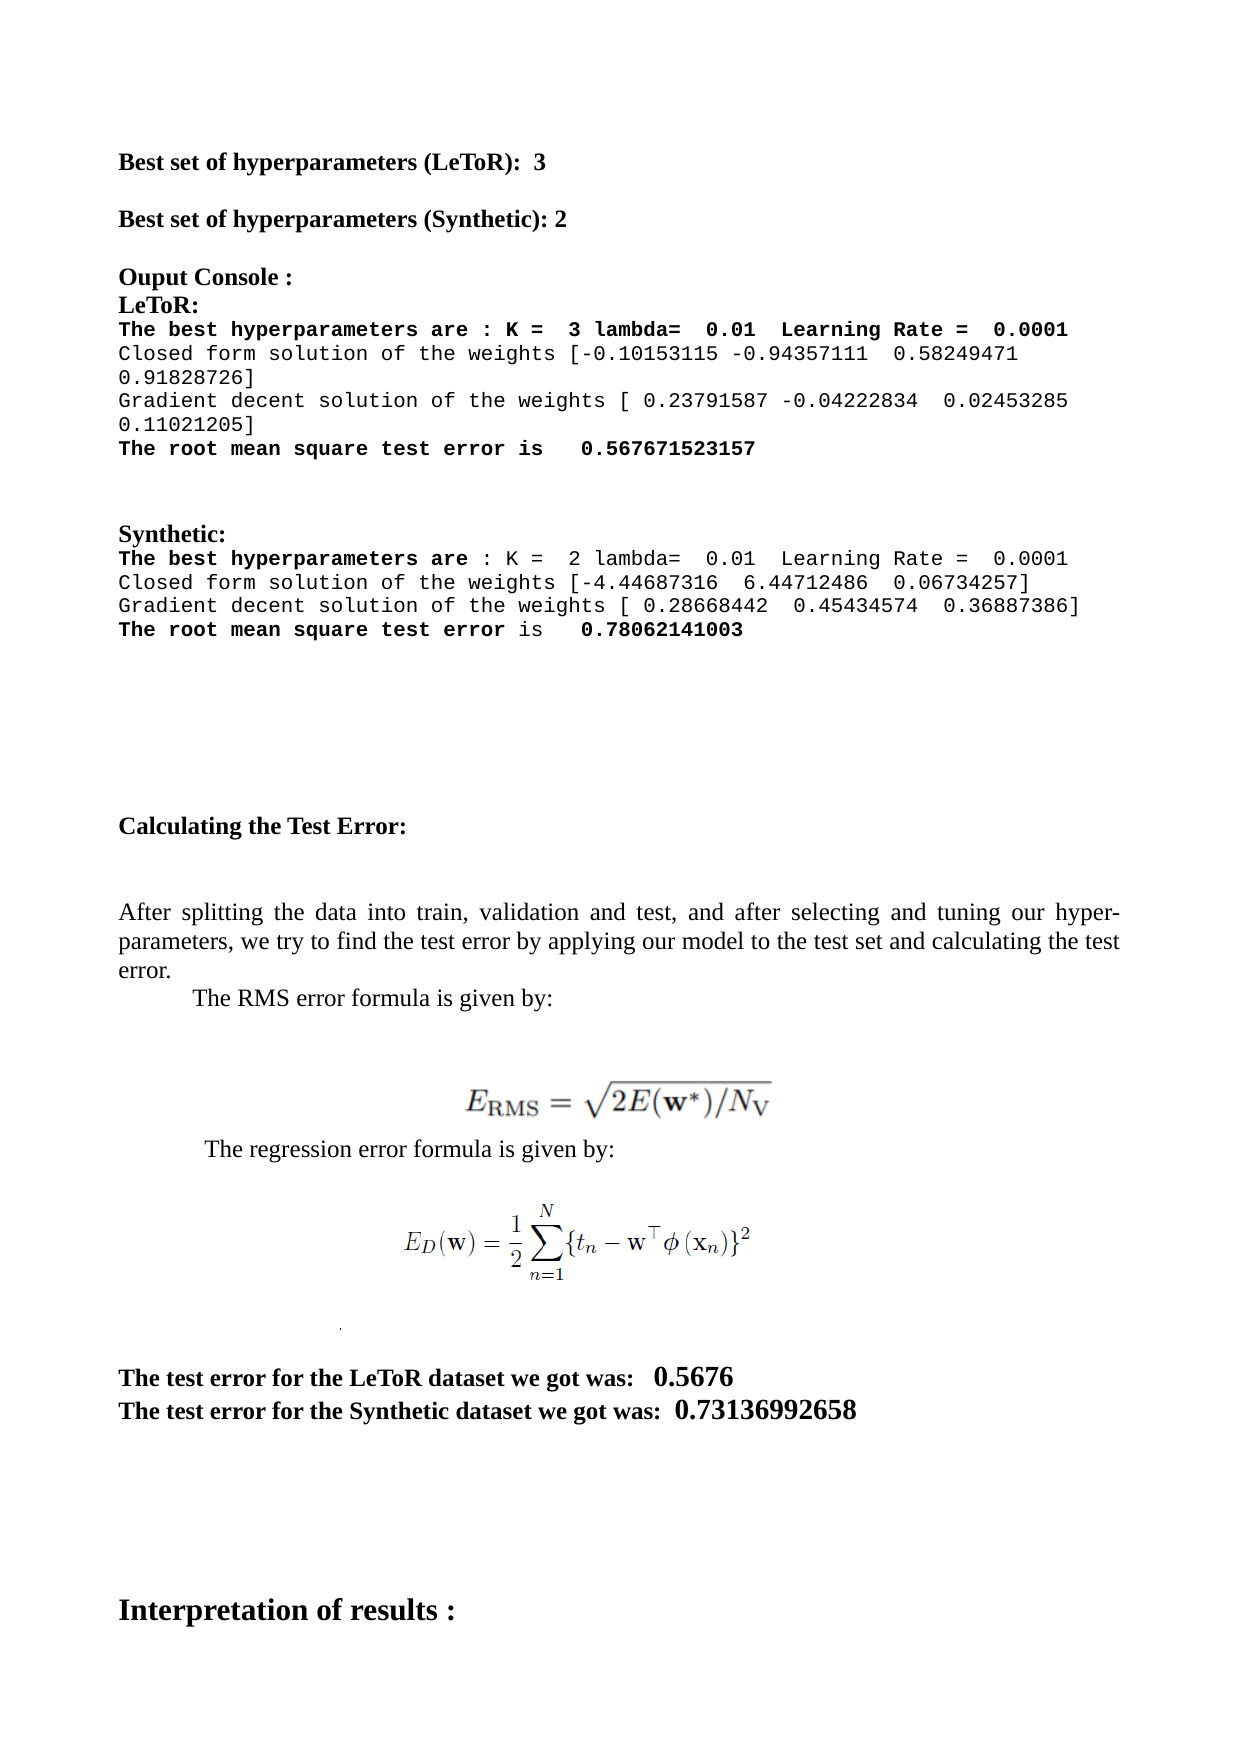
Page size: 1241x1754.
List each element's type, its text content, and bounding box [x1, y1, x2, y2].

text Gradient decent solution of the weights [ 0.23791587 -0.04222834 0.02453285 0.11021205] [118, 390, 1122, 438]
picture [343, 1191, 786, 1299]
text The test error for the LeToR dataset we got was: 0.5676 [118, 1359, 1122, 1392]
text Gradient decent solution of the weights [ 0.28668442 0.45434574 0.36887386] [118, 596, 1122, 619]
text The root mean square test error is 0.567671523157 [118, 438, 1122, 461]
text The regression error formula is given by: [118, 1134, 1122, 1163]
text Calculating the Test Error: [118, 811, 1122, 840]
text Closed form solution of the weights [-4.44687316 6.44712486 0.06734257] [118, 572, 1122, 596]
text The test error for the Synthetic dataset we got was: 0.73136992658 [118, 1392, 1122, 1454]
text The best hyperparameters are : K = 3 lambda= 0.01 Learning Rate = 0.0001 [118, 319, 1122, 343]
text Ouput Console : [118, 262, 1122, 291]
text The best hyperparameters are : K = 2 lambda= 0.01 Learning Rate = 0.0001 [118, 548, 1122, 572]
picture [436, 1064, 791, 1135]
text Interpretation of results : [118, 1591, 1122, 1627]
text The root mean square test error is 0.78062141003 [118, 619, 1122, 643]
text After splitting the data into train, validation and test, and after selecting and tuning our hyper-parameters, we try to find the test error by applying our model to the test set and calculating the test error. [118, 897, 1122, 983]
text Closed form solution of the weights [-0.10153115 -0.94357111 0.58249471 0.91828726] [118, 343, 1122, 390]
text Best set of hyperparameters (LeToR): 3 [118, 147, 1122, 176]
text Best set of hyperparameters (Synthetic): 2 [118, 204, 1122, 233]
text Synthetic: [118, 519, 1122, 548]
text The RMS error formula is given by: [118, 983, 1122, 1012]
text LeToR: [118, 291, 1122, 319]
